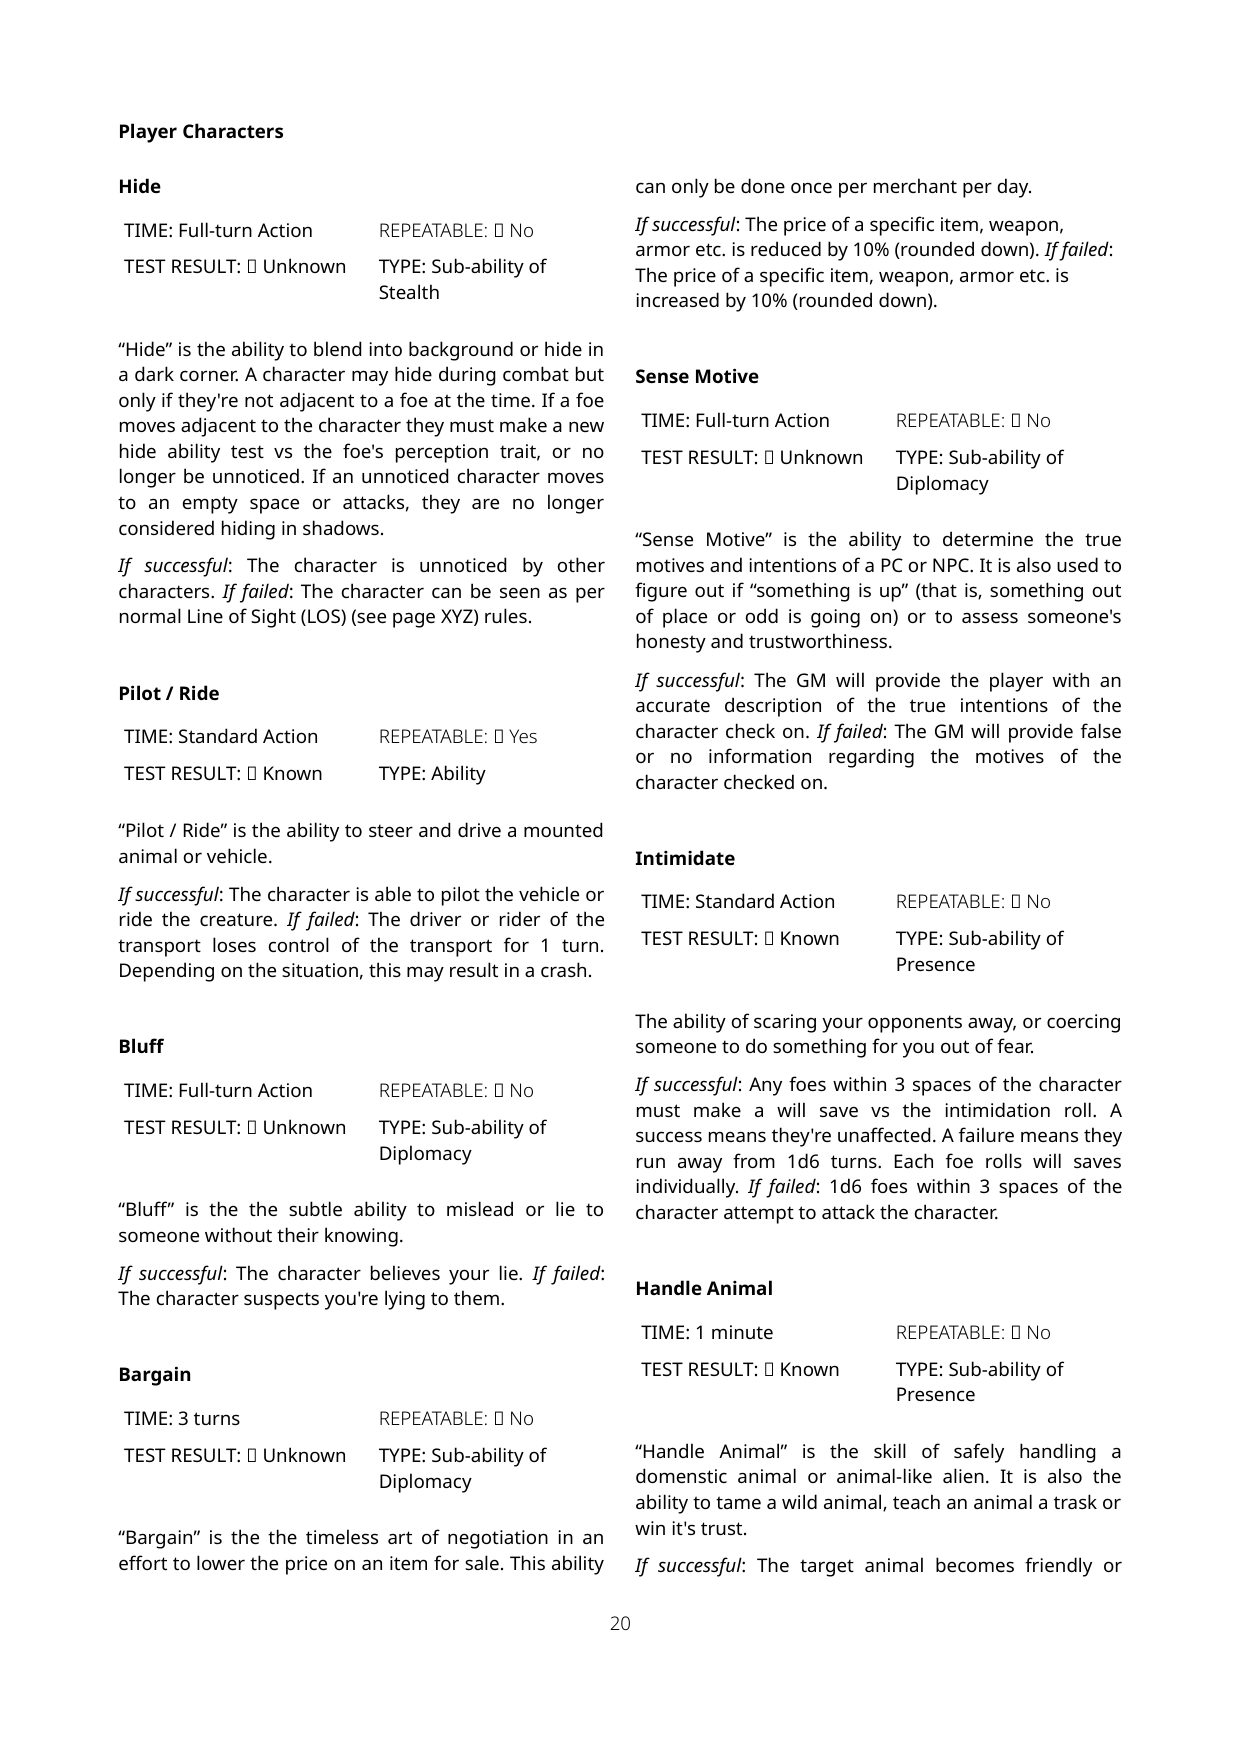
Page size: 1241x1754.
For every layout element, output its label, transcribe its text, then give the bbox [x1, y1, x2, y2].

text “Handle Animal” is the skill of safely handling a domenstic animal or animal-like alien. It is also the ability to tame a wild animal, teach an animal a trask or win it's trust. [635, 1413, 1122, 1540]
text If successful: The price of a specific item, weapon, armor etc. is reduced by 10% (rounded down). If failed: The price of a specific item, weapon, armor etc. is increased by 10% (rounded down). [635, 211, 1122, 313]
table_header TIME: Standard Action [118, 718, 373, 755]
table_header TIME: Standard Action [635, 883, 890, 920]
table_header TIME: 3 turns [118, 1400, 373, 1437]
table_header REPEATABLE:  No [373, 1400, 606, 1437]
table_header REPEATABLE:  No [373, 1072, 606, 1108]
table_cell TYPE: Sub-ability of Diplomacy [890, 439, 1123, 501]
table_cell TEST RESULT:  Known [635, 1350, 890, 1413]
table_cell TEST RESULT:  Unknown [118, 248, 373, 311]
table_cell TYPE: Sub-ability of Presence [890, 1350, 1123, 1413]
table_header TIME: Full-turn Action [118, 1072, 373, 1108]
table_cell TEST RESULT:  Known [118, 755, 373, 792]
table_header TIME: Full-turn Action [635, 402, 890, 439]
text “Bargain” is the the timeless art of negotiation in an effort to lower the price on an item for sale. This ability [118, 1499, 605, 1576]
text Handle Animal [635, 1275, 1122, 1301]
table_header REPEATABLE:  No [890, 883, 1123, 920]
text If successful: The character is able to pilot the vehicle or ride the creature. If failed: The driver or rider of the transport loses control of the transport for 1 turn. Depending on the situation, this may result in a crash. [118, 881, 605, 983]
text If successful: The character believes your lie. If failed: The character suspects you're lying to them. [118, 1260, 605, 1311]
text The ability of scaring your opponents away, or coercing someone to do something for you out of fear. [635, 982, 1122, 1059]
table_header REPEATABLE:  No [890, 1313, 1123, 1350]
text If successful: Any foes within 3 spaces of the character must make a will save vs the intimidation roll. A success means they're unaffected. A failure means they run away from 1d6 turns. Each foe rolls will saves individually. If failed: 1d6 foes within 3 spaces of the character attempt to attack the character. [635, 1072, 1122, 1225]
text Bargain [118, 1362, 605, 1387]
text Sense Motive [635, 364, 1122, 389]
table_header REPEATABLE:  Yes [373, 718, 606, 755]
table_cell TEST RESULT:  Unknown [635, 439, 890, 501]
table_header TIME: 1 minute [635, 1313, 890, 1350]
table_cell TEST RESULT:  Unknown [118, 1109, 373, 1171]
table_cell TYPE: Ability [373, 755, 606, 792]
table_cell TEST RESULT:  Known [635, 920, 890, 982]
table_cell TYPE: Sub-ability of Diplomacy [373, 1437, 606, 1499]
text If successful: The target animal becomes friendly or [635, 1553, 1122, 1578]
text Pilot / Ride [118, 680, 605, 705]
text If successful: The GM will provide the player with an accurate description of the true intentions of the character check on. If failed: The GM will provide false or no information regarding the motives of the character checked on. [635, 667, 1122, 794]
text “Bluff” is the the subtle ability to mislead or lie to someone without their knowing. [118, 1171, 605, 1248]
text If successful: The character is unnoticed by other characters. If failed: The character can be seen as per normal Line of Sight (LOS) (see page XYZ) rules. [118, 553, 605, 629]
text can only be done once per merchant per day. [635, 173, 1122, 199]
text “Sense Motive” is the ability to determine the true motives and intentions of a PC or NPC. It is also used to figure out if “something is up” (that is, something out of place or odd is going on) or to assess someone's honesty and trustworthiness. [635, 501, 1122, 654]
table_cell TYPE: Sub-ability of Presence [890, 920, 1123, 982]
table_cell TYPE: Sub-ability of Stealth [373, 248, 606, 311]
table_cell TEST RESULT:  Unknown [118, 1437, 373, 1499]
table_header REPEATABLE:  No [373, 211, 606, 248]
text Bluff [118, 1033, 605, 1059]
table_header TIME: Full-turn Action [118, 211, 373, 248]
text Intimidate [635, 845, 1122, 871]
text “Hide” is the ability to blend into background or hide in a dark corner. A character may hide during combat but only if they're not adjacent to a foe at the time. If a foe moves adjacent to the character they must make a new hide ability test vs the foe's perception trait, or no longer be unnoticed. If an unnoticed character moves to an empty space or attacks, they are no longer considered hiding in shadows. [118, 311, 605, 540]
table_header REPEATABLE:  No [890, 402, 1123, 439]
table_cell TYPE: Sub-ability of Diplomacy [373, 1109, 606, 1171]
text Hide [118, 173, 605, 199]
text “Pilot / Ride” is the ability to steer and drive a mounted animal or vehicle. [118, 792, 605, 868]
